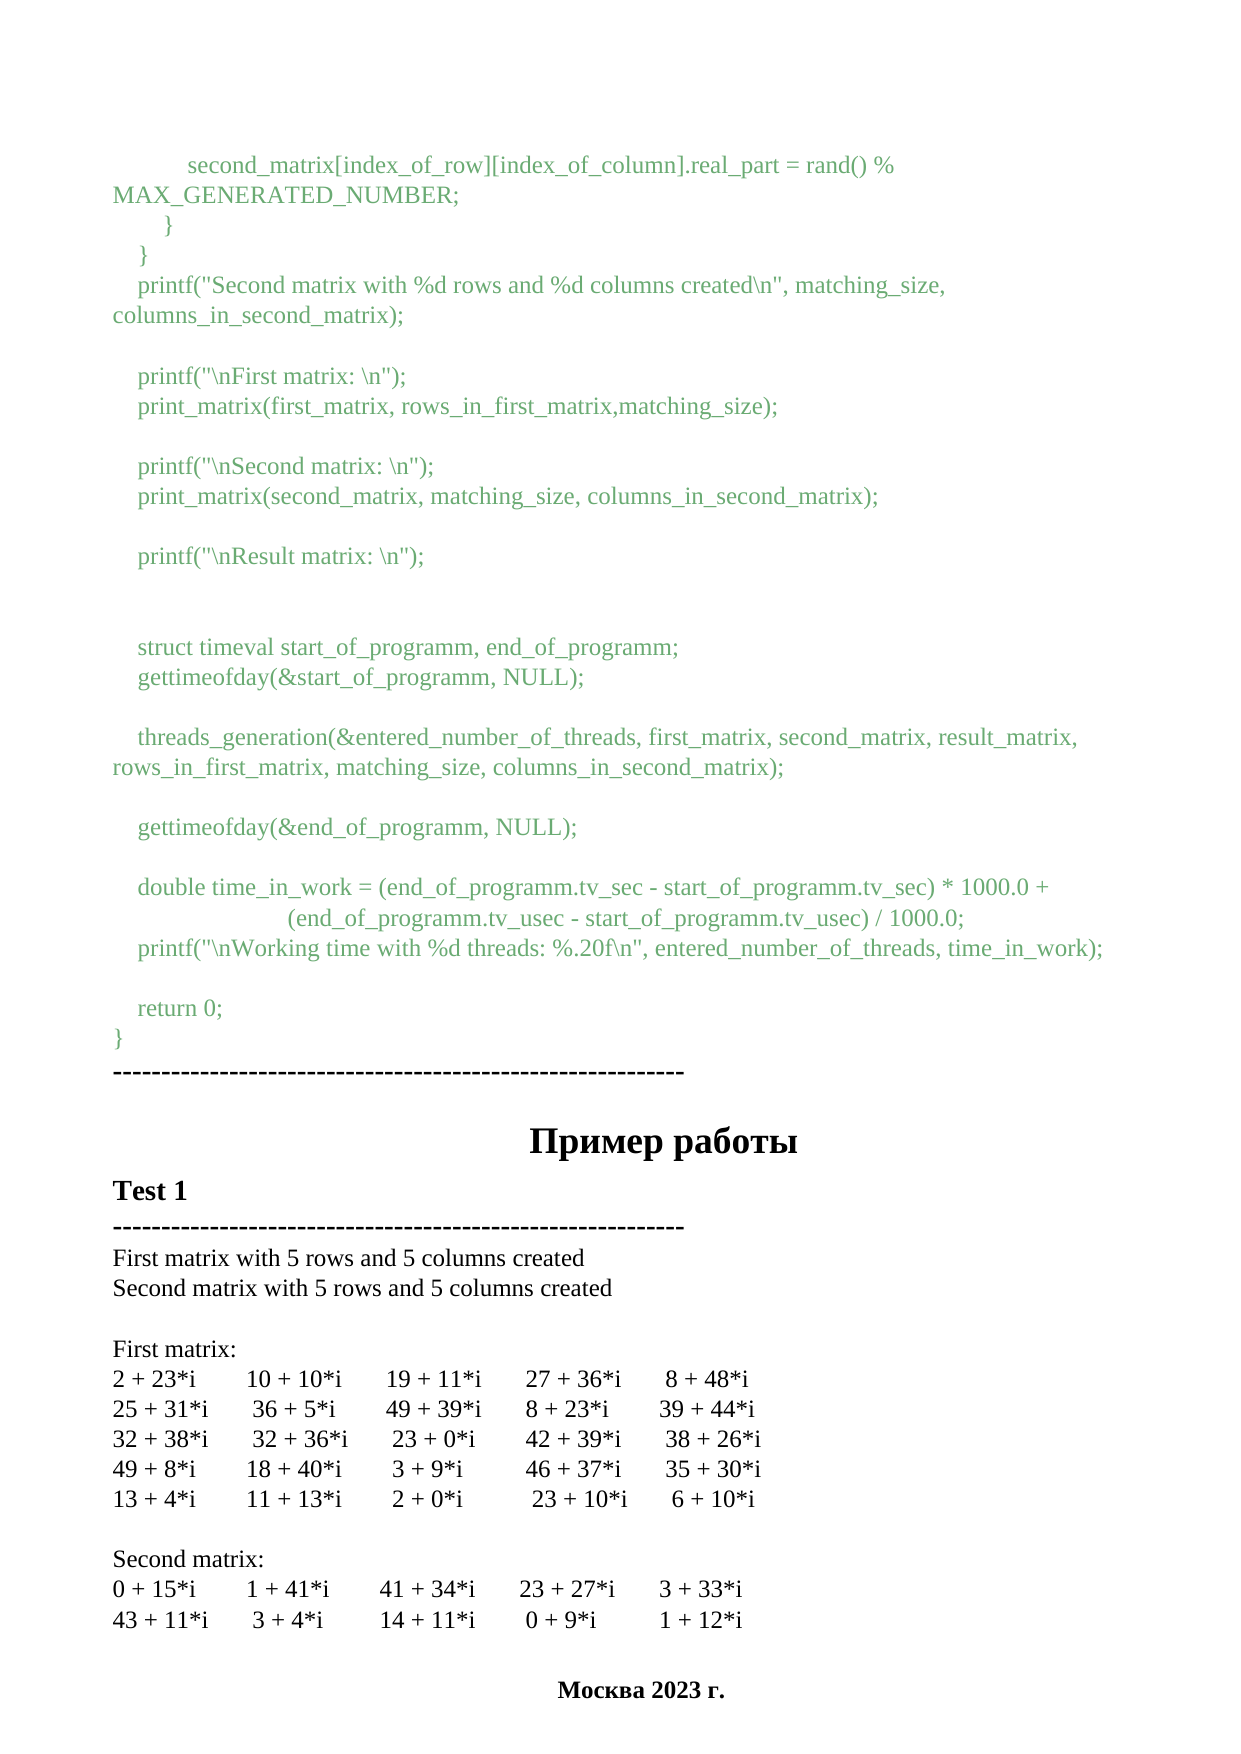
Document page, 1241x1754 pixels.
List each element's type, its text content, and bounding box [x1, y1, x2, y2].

text 0 + 15*i 1 + 41*i 41 + 34*i 23 + 27*i 3 + 33*i [112, 1574, 1169, 1603]
text 2 + 23*i 10 + 10*i 19 + 11*i 27 + 36*i 8 + 48*i [112, 1364, 1169, 1393]
text First matrix with 5 rows and 5 columns created [112, 1243, 1169, 1272]
text double time_in_work = (end_of_programm.tv_sec - start_of_programm.tv_sec) * 1000.0 + [112, 872, 1169, 901]
text return 0; [112, 993, 1169, 1022]
text gettimeofday(&end_of_programm, NULL); [112, 812, 1169, 841]
text 25 + 31*i 36 + 5*i 49 + 39*i 8 + 23*i 39 + 44*i [112, 1394, 1169, 1423]
text 13 + 4*i 11 + 13*i 2 + 0*i 23 + 10*i 6 + 10*i [112, 1484, 1169, 1513]
text Second matrix: [112, 1544, 1169, 1573]
text ----------------------------------------------------------- [112, 1208, 1169, 1242]
text First matrix: [112, 1334, 1169, 1362]
text gettimeofday(&start_of_programm, NULL); [112, 662, 1169, 691]
text printf("\nFirst matrix: \n"); [112, 361, 1169, 389]
text 32 + 38*i 32 + 36*i 23 + 0*i 42 + 39*i 38 + 26*i [112, 1424, 1169, 1453]
text printf("\nResult matrix: \n"); [112, 541, 1169, 570]
text Second matrix with 5 rows and 5 columns created [112, 1273, 1169, 1302]
text printf("\nSecond matrix: \n"); [112, 451, 1169, 480]
text second_matrix[index_of_row][index_of_column].real_part = rand() % MAX_GENERATED_NUMBER; [112, 150, 1169, 209]
text Test 1 [112, 1173, 1169, 1207]
text threads_generation(&entered_number_of_threads, first_matrix, second_matrix, result_matrix, rows_in_first_matrix, matching_size, columns_in_second_matrix); [112, 722, 1169, 781]
text } [112, 240, 1169, 269]
text printf("Second matrix with %d rows and %d columns created\n", matching_size, columns_in_second_matrix); [112, 270, 1169, 329]
text struct timeval start_of_programm, end_of_programm; [112, 632, 1169, 660]
text print_matrix(second_matrix, matching_size, columns_in_second_matrix); [112, 481, 1169, 510]
text print_matrix(first_matrix, rows_in_first_matrix,matching_size); [112, 391, 1169, 419]
text } [112, 210, 1169, 239]
text 49 + 8*i 18 + 40*i 3 + 9*i 46 + 37*i 35 + 30*i [112, 1454, 1169, 1483]
text printf("\nWorking time with %d threads: %.20f\n", entered_number_of_threads, time_in_work); [112, 933, 1169, 961]
subtitle Пример работы [112, 1118, 1169, 1161]
text 43 + 11*i 3 + 4*i 14 + 11*i 0 + 9*i 1 + 12*i [112, 1605, 1169, 1633]
text (end_of_programm.tv_usec - start_of_programm.tv_usec) / 1000.0; [112, 903, 1169, 931]
text } ----------------------------------------------------------- [112, 1023, 1169, 1087]
